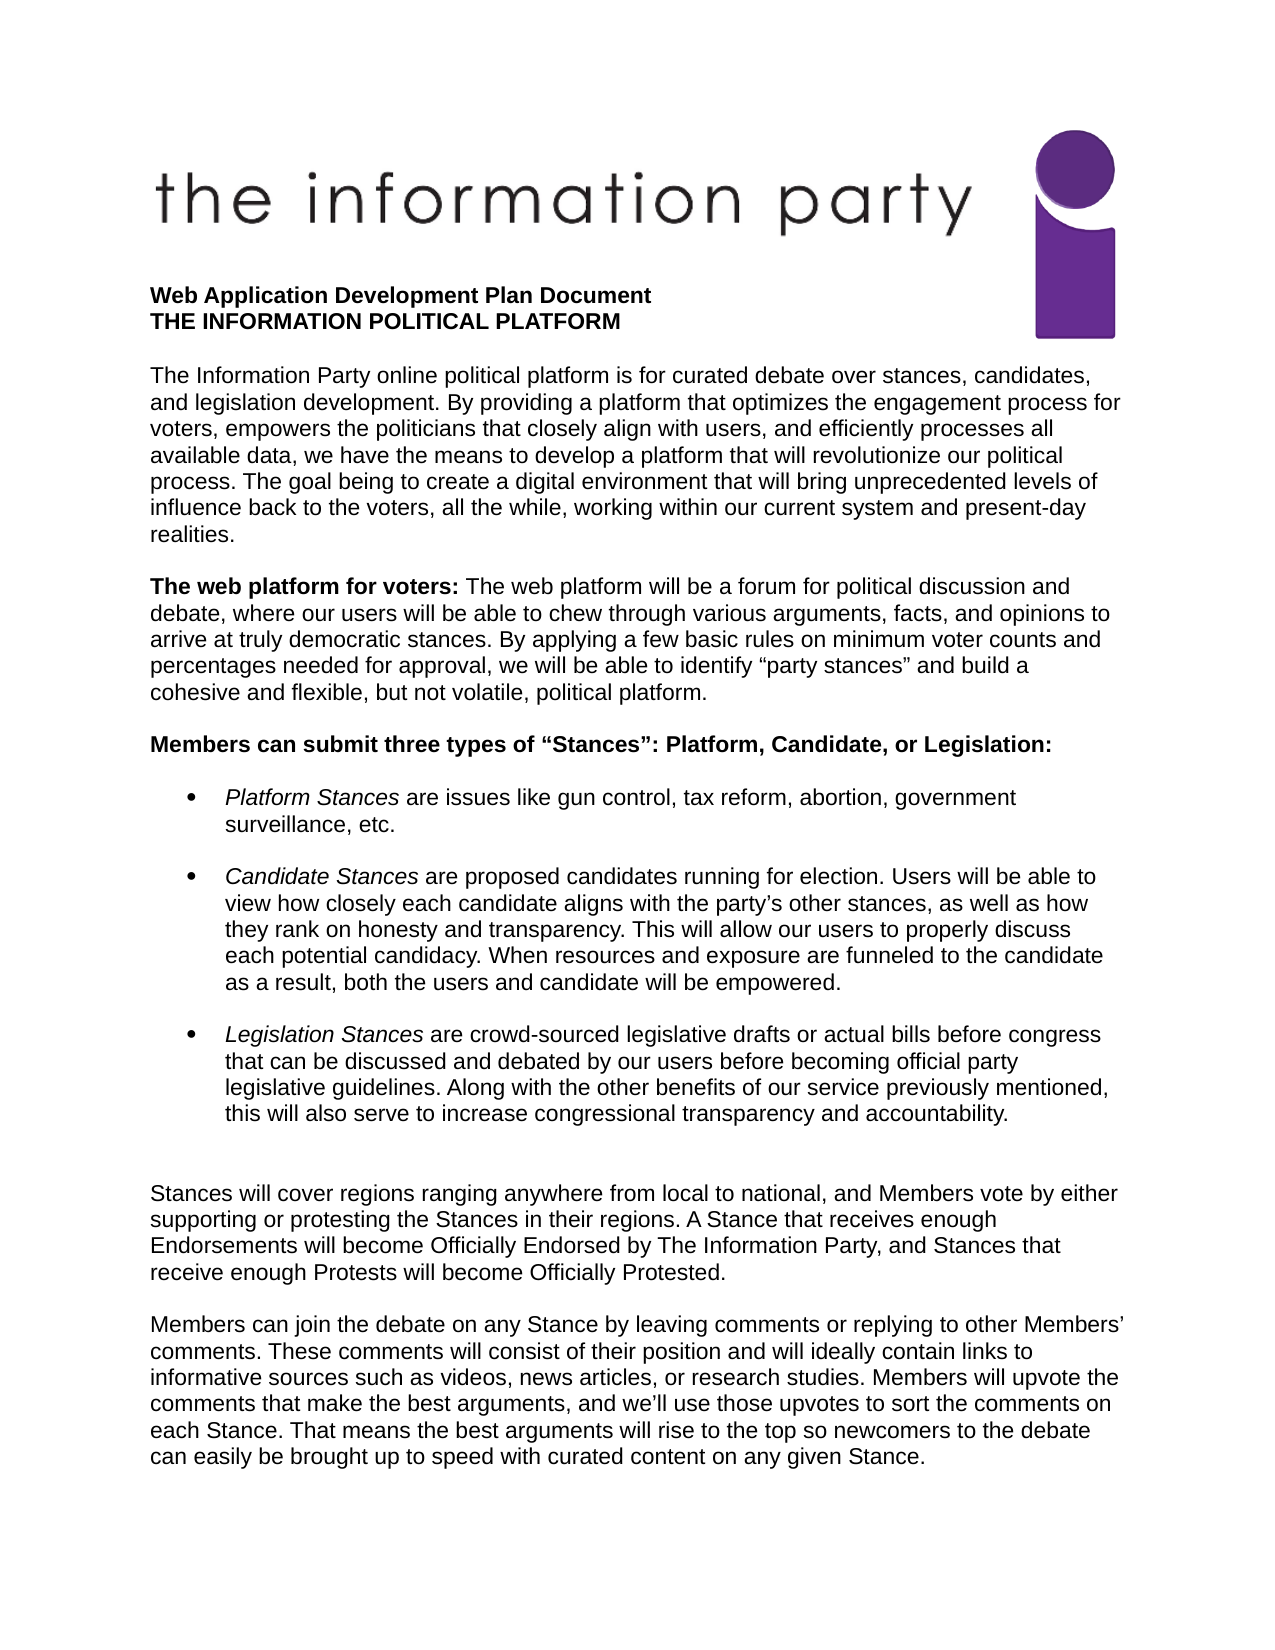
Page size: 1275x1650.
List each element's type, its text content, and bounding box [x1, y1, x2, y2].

list Candidate Stances are proposed candidates running for election. Users will be able to view how closely each candidate aligns with the party’s other stances, as well as how they rank on honesty and transparency. This will allow our users to properly discuss each potential candidacy. When resources and exposure are funneled to the candidate as a result, both the users and candidate will be empowered. [187, 863, 1125, 995]
text Members can submit three types of “Stances”: Platform, Candidate, or Legislation: [150, 731, 1125, 758]
text Stances will cover regions ranging anywhere from local to national, and Members vote by either supporting or protesting the Stances in their regions. A Stance that receives enough Endorsements will become Officially Endorsed by The Information Party, and Stances that receive enough Protests will become Officially Protested. [150, 1179, 1125, 1285]
text The Information Party online political platform is for curated debate over stances, candidates, and legislation development. By providing a platform that optimizes the engagement process for voters, empowers the politicians that closely align with users, and efficiently processes all available data, we have the means to develop a platform that will revolutionize our political process. The goal being to create a digital environment that will bring unprecedented levels of influence back to the voters, all the while, working within our current system and present-day realities. [150, 362, 1125, 547]
list Platform Stances are issues like gun control, tax reform, abortion, government surveillance, etc. [187, 784, 1125, 837]
text THE INFORMATION POLITICAL PLATFORM [150, 308, 1011, 334]
list Legislation Stances are crowd-sourced legislative drafts or actual bills before congress that can be discussed and debated by our users before becoming official party legislative guidelines. Along with the other benefits of our service previously mentioned, this will also serve to increase congressional transparency and accountability. [187, 1021, 1125, 1127]
text The web platform for voters: The web platform will be a forum for political discussion and debate, where our users will be able to chew through various arguments, facts, and opinions to arrive at truly democratic stances. By applying a few basic rules on minimum voter counts and percentages needed for approval, we will be able to identify “party stances” and build a cohesive and flexible, but not volatile, political platform. [150, 573, 1125, 705]
picture [1011, 126, 1146, 348]
picture [139, 137, 991, 253]
text Web Application Development Plan Document [150, 282, 1011, 308]
text Members can join the debate on any Stance by leaving comments or replying to other Members’ comments. These comments will consist of their position and will ideally contain links to informative sources such as videos, news articles, or research studies. Members will upvote the comments that make the best arguments, and we’ll use those upvotes to sort the comments on each Stance. That means the best arguments will rise to the top so newcomers to the debate can easily be brought up to speed with curated content on any given Stance. [150, 1285, 1125, 1469]
